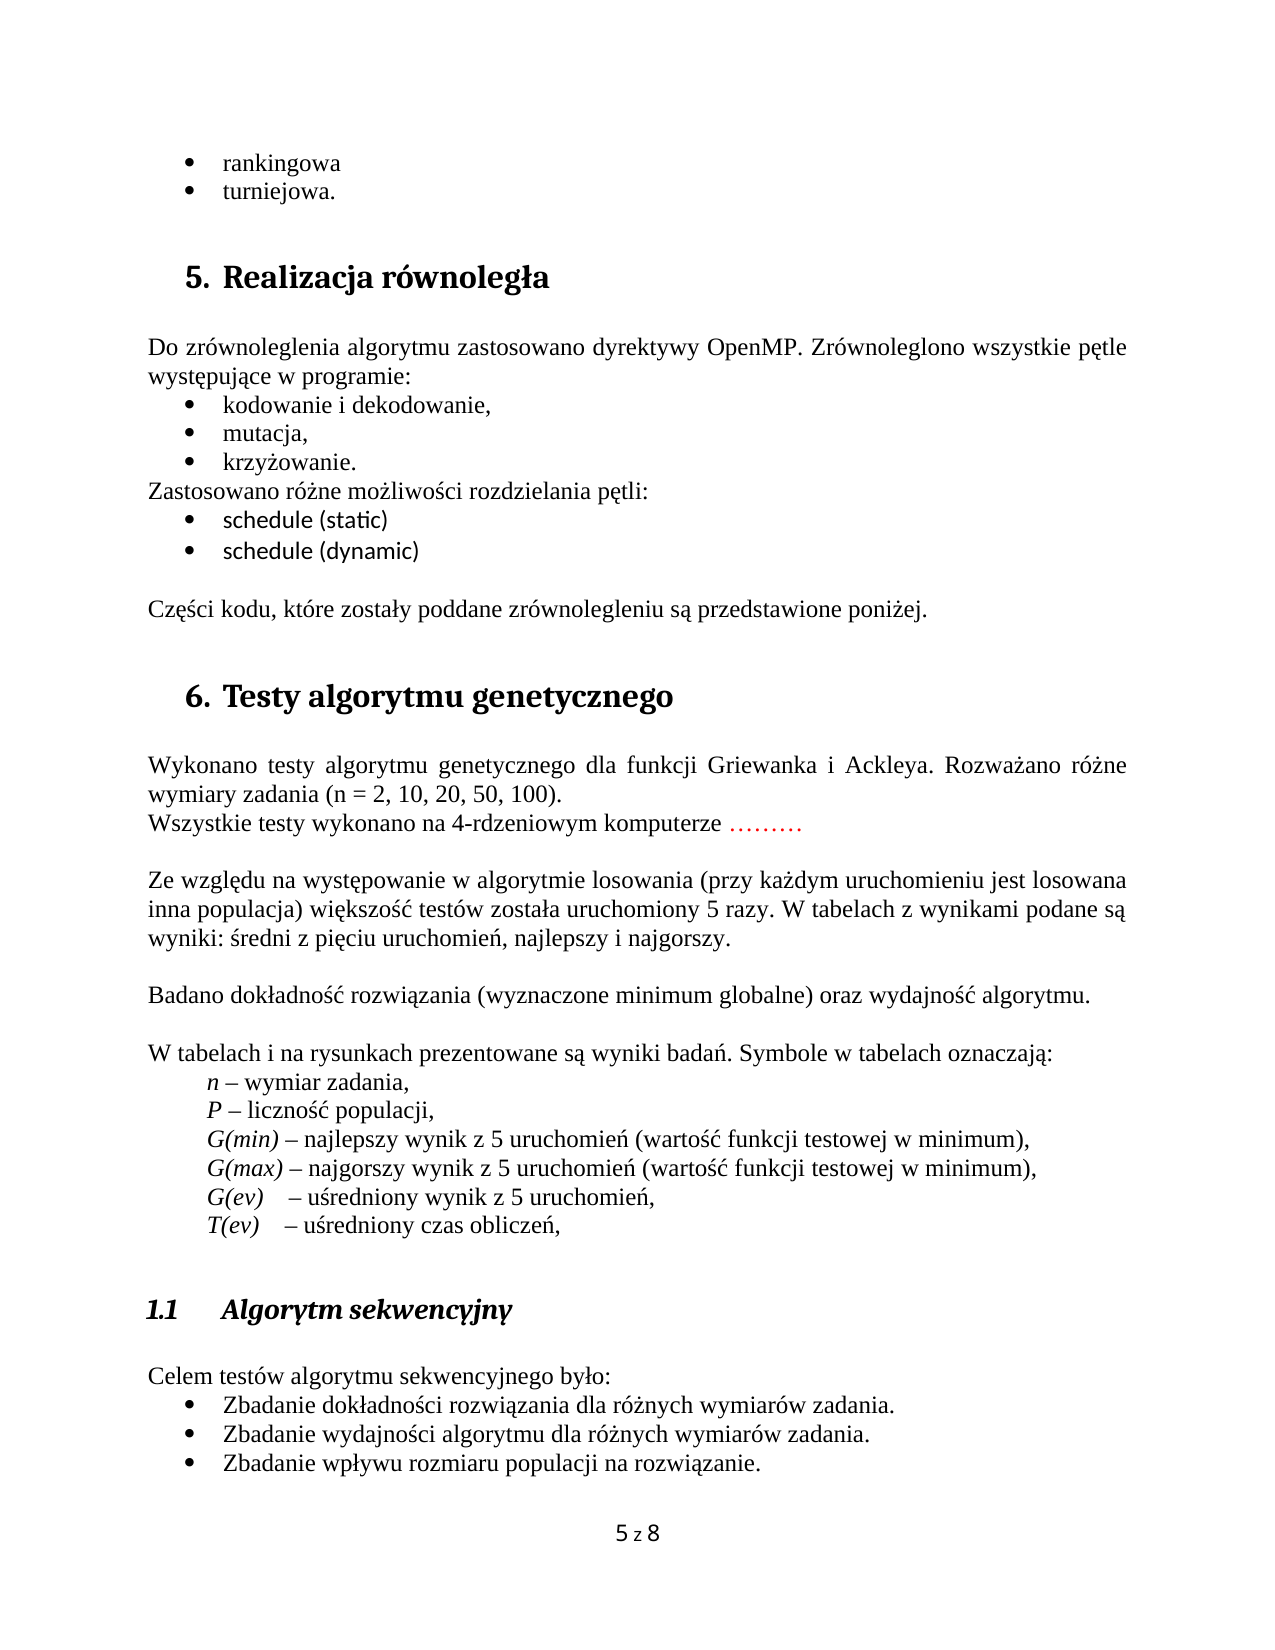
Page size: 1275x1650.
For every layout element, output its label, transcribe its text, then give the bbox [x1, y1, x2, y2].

subtitle Realizacja równoległa [185, 259, 1127, 297]
text Zastosowano różne możliwości rozdzielania pętli: [148, 476, 1127, 505]
list schedule (static) [185, 505, 1127, 535]
text Wykonano testy algorytmu genetycznego dla funkcji Griewanka i Ackleya. Rozważano różne wymiary zadania (n = 2, 10, 20, 50, 100). [148, 750, 1127, 808]
text Części kodu, które zostały poddane zrównolegleniu są przedstawione poniżej. [148, 594, 1127, 623]
text Wszystkie testy wykonano na 4-rdzeniowym komputerze ……… [148, 808, 1127, 837]
subtitle Algorytm sekwencyjny [146, 1293, 1127, 1326]
list Zbadanie wpływu rozmiaru populacji na rozwiązanie. [185, 1448, 1127, 1476]
text Celem testów algorytmu sekwencyjnego było: [148, 1361, 1127, 1390]
list mutacja, [185, 418, 1127, 447]
text Badano dokładność rozwiązania (wyznaczone minimum globalne) oraz wydajność algorytmu. [148, 980, 1127, 1009]
text Ze względu na występowanie w algorytmie losowania (przy każdym uruchomieniu jest losowana inna populacja) większość testów została uruchomiony 5 razy. W tabelach z wynikami podane są wyniki: średni z pięciu uruchomień, najlepszy i najgorszy. [148, 865, 1127, 952]
list turniejowa. [185, 176, 1127, 205]
list Zbadanie wydajności algorytmu dla różnych wymiarów zadania. [185, 1419, 1127, 1448]
list Zbadanie dokładności rozwiązania dla różnych wymiarów zadania. [185, 1390, 1127, 1419]
subtitle Testy algorytmu genetycznego [185, 677, 1127, 715]
text G(max) – najgorszy wynik z 5 uruchomień (wartość funkcji testowej w minimum), [207, 1153, 1127, 1182]
list krzyżowanie. [185, 447, 1127, 476]
text n – wymiar zadania, [207, 1067, 1127, 1095]
text W tabelach i na rysunkach prezentowane są wyniki badań. Symbole w tabelach oznaczają: [148, 1038, 1127, 1067]
text G(min) – najlepszy wynik z 5 uruchomień (wartość funkcji testowej w minimum), [207, 1124, 1127, 1153]
list rankingowa [185, 148, 1127, 176]
text Do zrównoleglenia algorytmu zastosowano dyrektywy OpenMP. Zrównoleglono wszystkie pętle występujące w programie: [148, 332, 1127, 390]
text P – liczność populacji, [207, 1095, 1127, 1124]
list schedule (dynamic) [185, 535, 1127, 566]
list kodowanie i dekodowanie, [185, 390, 1127, 418]
text G(ev) – uśredniony wynik z 5 uruchomień, [207, 1182, 1127, 1210]
text T(ev) – uśredniony czas obliczeń, [207, 1210, 1127, 1239]
